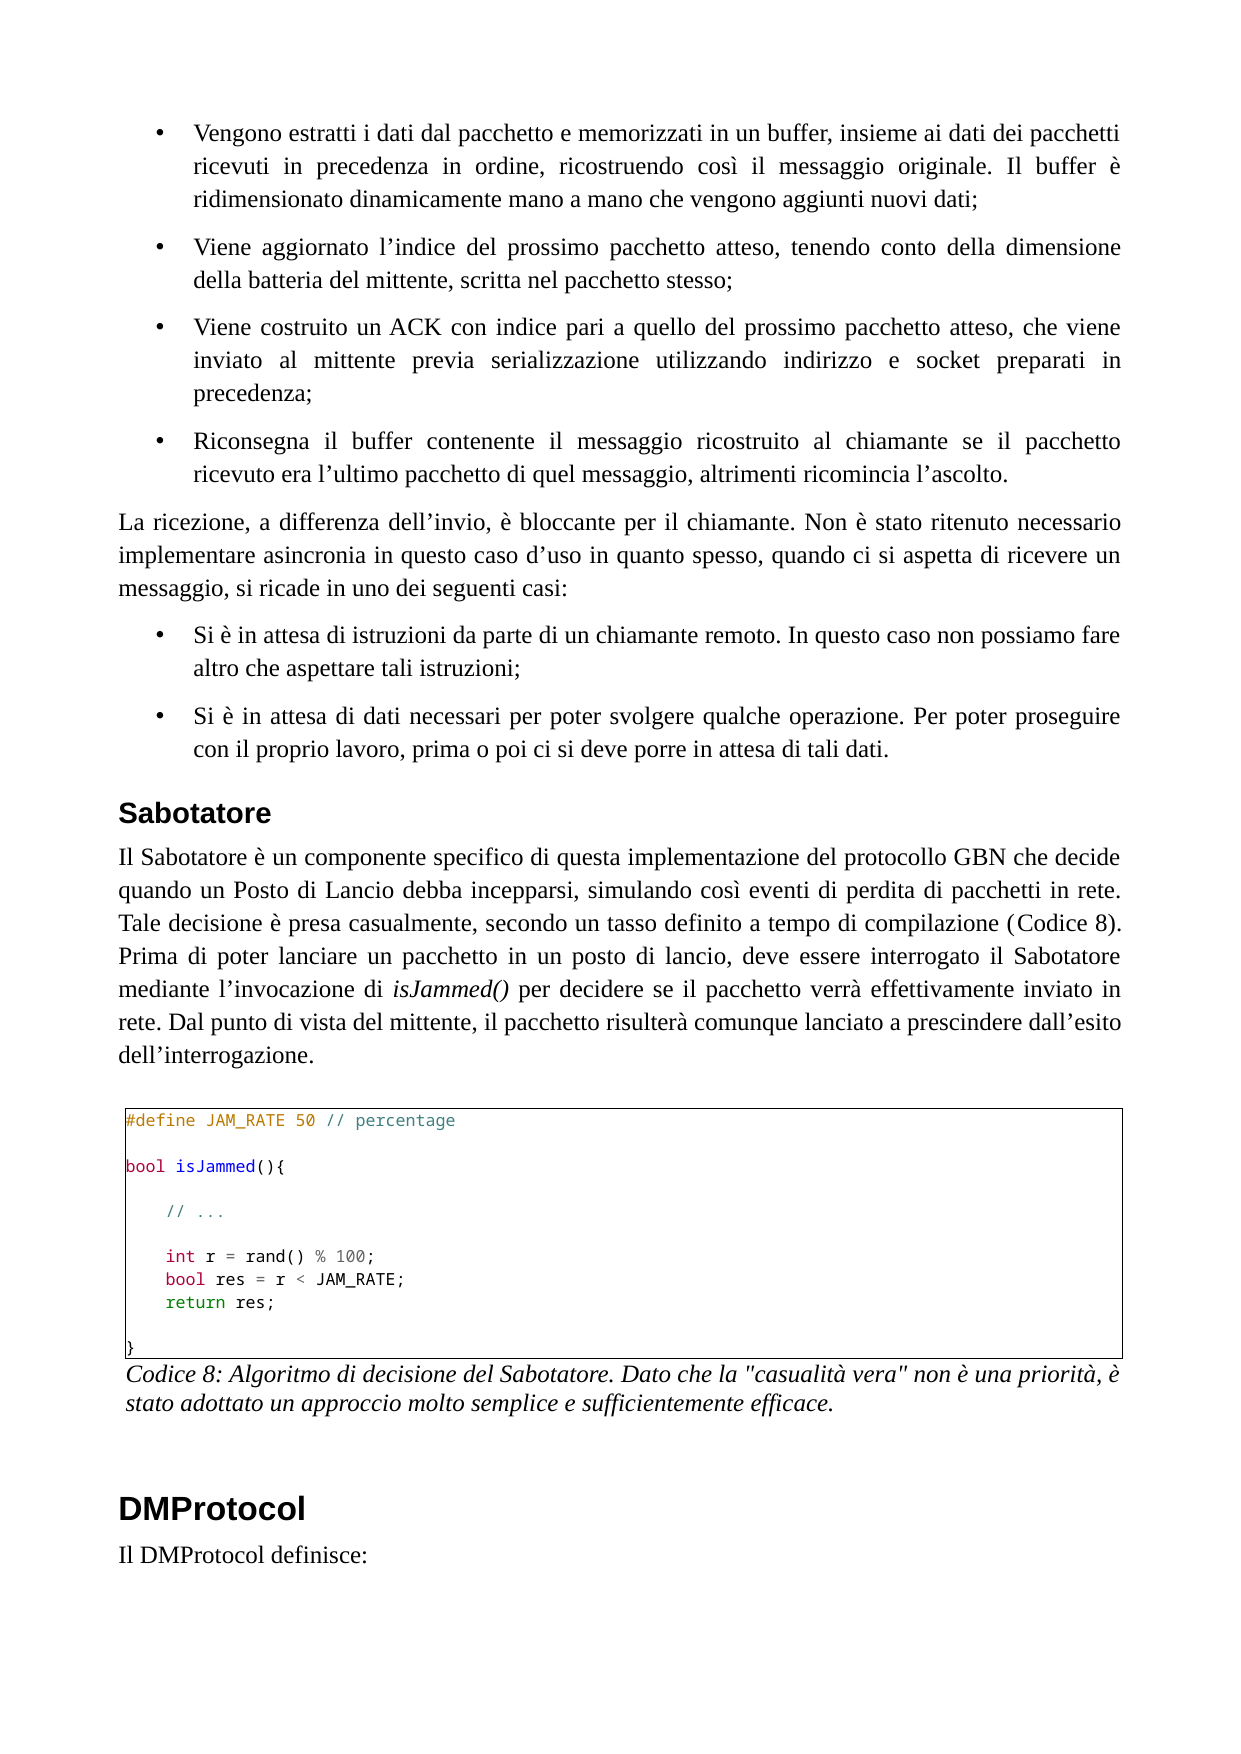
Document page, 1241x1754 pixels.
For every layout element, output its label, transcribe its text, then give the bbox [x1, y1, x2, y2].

text Codice 8: Algoritmo di decisione del Sabotatore. Dato che la "casualità vera" non è una priorità, è stato adottato un approccio molto semplice e sufficientemente efficace. [126, 1121, 1122, 1358]
subtitle DMProtocol [118, 1489, 1122, 1528]
list Viene costruito un ACK con indice pari a quello del prossimo pacchetto atteso, che viene inviato al mittente previa serializzazione utilizzando indirizzo e socket preparati in precedenza; [156, 312, 1122, 407]
text La ricezione, a differenza dell’invio, è bloccante per il chiamante. Non è stato ritenuto necessario implementare asincronia in questo caso d’uso in quanto spesso, quando ci si aspetta di ricevere un messaggio, si ricade in uno dei seguenti casi: [118, 507, 1122, 601]
subtitle Sabotatore [118, 796, 1122, 830]
list Vengono estratti i dati dal pacchetto e memorizzati in un buffer, insieme ai dati dei pacchetti ricevuti in precedenza in ordine, ricostruendo così il messaggio originale. Il buffer è ridimensionato dinamicamente mano a mano che vengono aggiunti nuovi dati; [156, 118, 1122, 213]
text Il DMProtocol definisce: [118, 1540, 1122, 1569]
list Si è in attesa di istruzioni da parte di un chiamante remoto. In questo caso non possiamo fare altro che aspettare tali istruzioni; [156, 620, 1122, 682]
list Si è in attesa di dati necessari per poter svolgere qualche operazione. Per poter proseguire con il proprio lavoro, prima o poi ci si deve porre in attesa di tali dati. [156, 701, 1122, 763]
text Codice 8: Algoritmo di decisione del Sabotatore. Dato che la "casualità vera" non è una priorità, è stato adottato un approccio molto semplice e sufficientemente efficace. [125, 1359, 1122, 1416]
list Riconsegna il buffer contenente il messaggio ricostruito al chiamante se il pacchetto ricevuto era l’ultimo pacchetto di quel messaggio, altrimenti ricomincia l’ascolto. [156, 426, 1122, 488]
list Viene aggiornato l’indice del prossimo pacchetto atteso, tenendo conto della dimensione della batteria del mittente, scritta nel pacchetto stesso; [156, 232, 1122, 293]
text Il Sabotatore è un componente specifico di questa implementazione del protocollo GBN che decide quando un Posto di Lancio debba incepparsi, simulando così eventi di perdita di pacchetti in rete. Tale decisione è presa casualmente, secondo un tasso definito a tempo di compilazione (Codice 8). Prima di poter lanciare un pacchetto in un posto di lancio, deve essere interrogato il Sabotatore mediante l’invocazione di isJammed() per decidere se il pacchetto verrà effettivamente inviato in rete. Dal punto di vista del mittente, il pacchetto risulterà comunque lanciato a prescindere dall’esito dell’interrogazione. [118, 842, 1122, 1069]
